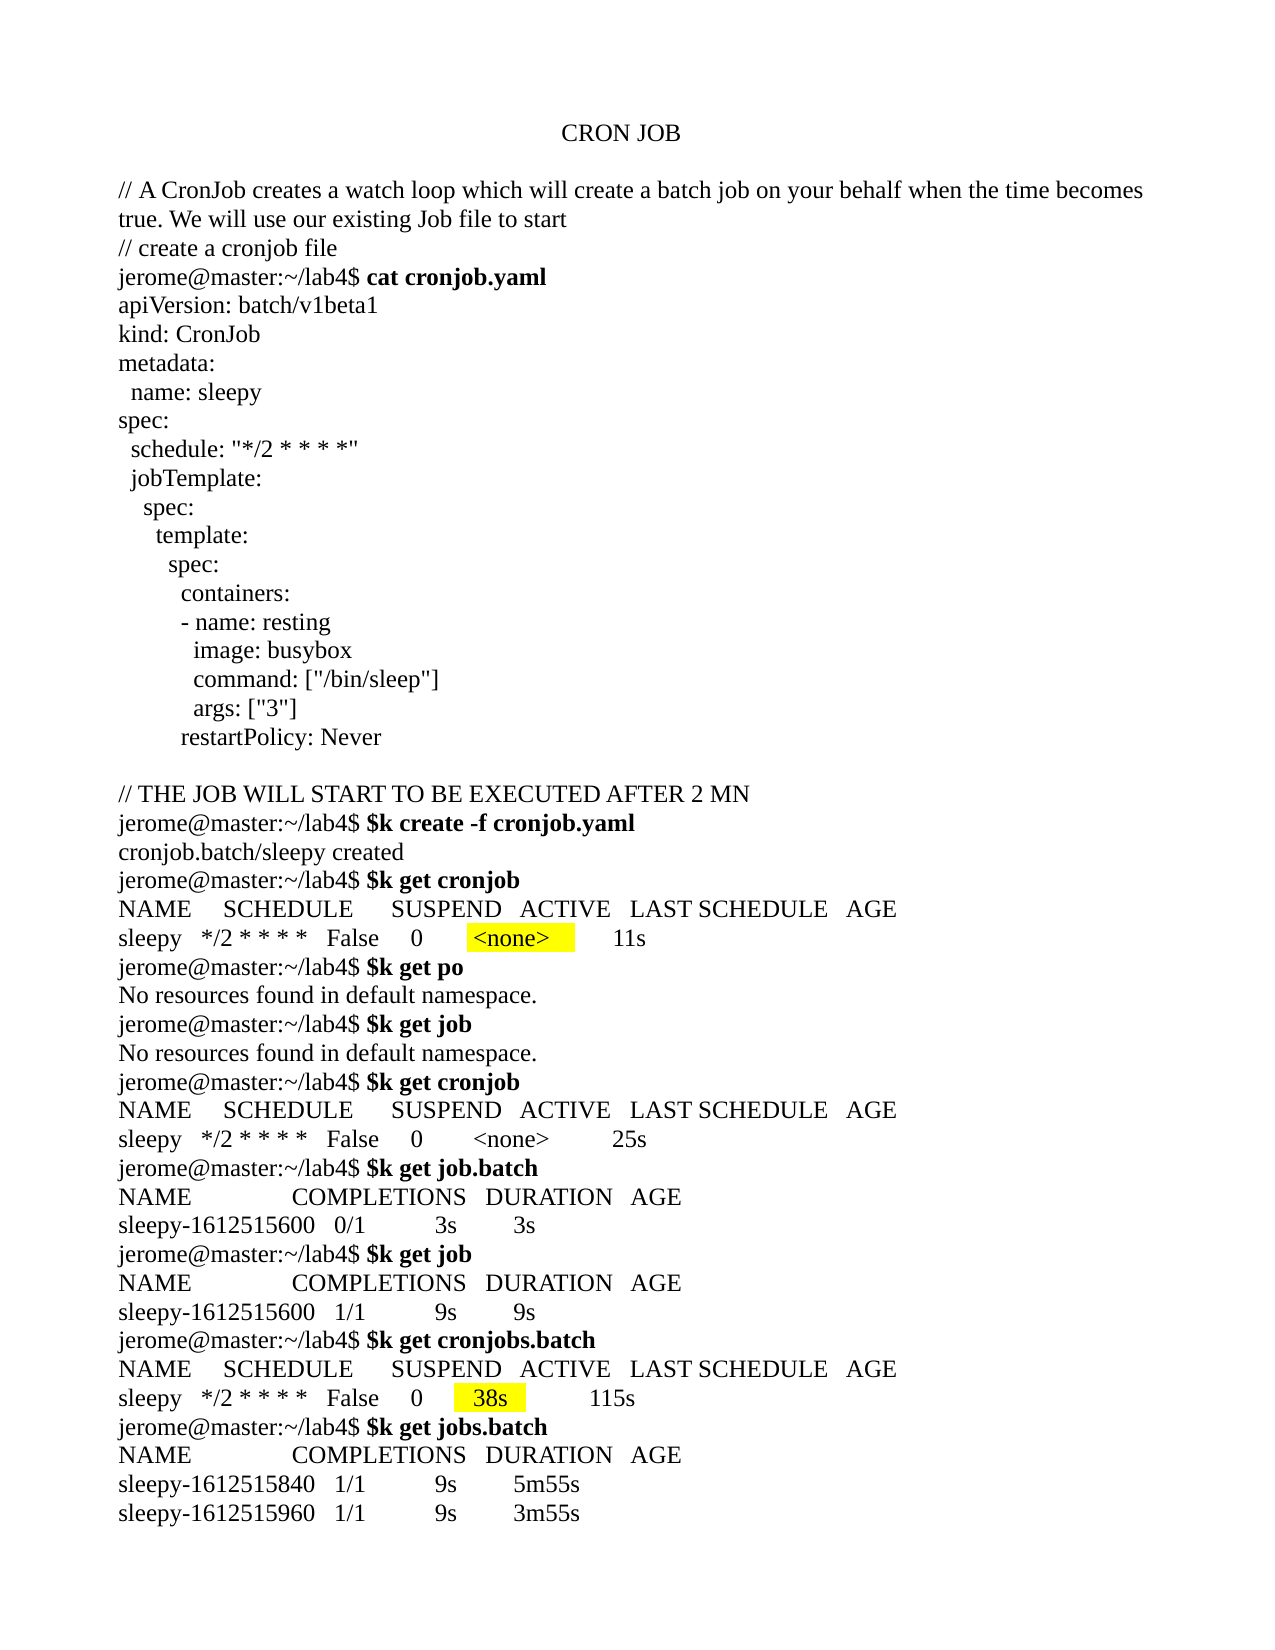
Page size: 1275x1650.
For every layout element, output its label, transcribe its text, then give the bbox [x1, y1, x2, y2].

text sleepy */2 * * * * False 0 <none> 25s [118, 1124, 1157, 1153]
text NAME SCHEDULE SUSPEND ACTIVE LAST SCHEDULE AGE [118, 894, 1157, 923]
text // THE JOB WILL START TO BE EXECUTED AFTER 2 MN [118, 779, 1157, 808]
text image: busybox [118, 636, 1157, 664]
text sleepy-1612515600 0/1 3s 3s [118, 1211, 1157, 1239]
text metadata: [118, 348, 1157, 377]
text // A CronJob creates a watch loop which will create a batch job on your behalf when the time becomes true. We will use our existing Job file to start [118, 176, 1157, 233]
text sleepy-1612515840 1/1 9s 5m55s [118, 1469, 1157, 1498]
text spec: [118, 549, 1157, 578]
text template: [118, 521, 1157, 549]
text No resources found in default namespace. [118, 1038, 1157, 1067]
text NAME SCHEDULE SUSPEND ACTIVE LAST SCHEDULE AGE [118, 1354, 1157, 1383]
text restartPolicy: Never [118, 722, 1157, 751]
text apiVersion: batch/v1beta1 [118, 291, 1157, 319]
text sleepy */2 * * * * False 0 38s 115s [118, 1383, 1157, 1412]
text jerome@master:~/lab4$ $k create -f cronjob.yaml [118, 808, 1157, 837]
text kind: CronJob [118, 319, 1157, 348]
text NAME COMPLETIONS DURATION AGE [118, 1182, 1157, 1211]
text name: sleepy [118, 377, 1157, 406]
text sleepy-1612515600 1/1 9s 9s [118, 1297, 1157, 1326]
text - name: resting [118, 607, 1157, 636]
text jerome@master:~/lab4$ $k get cronjob [118, 866, 1157, 894]
text cronjob.batch/sleepy created [118, 837, 1157, 866]
text NAME SCHEDULE SUSPEND ACTIVE LAST SCHEDULE AGE [118, 1096, 1157, 1124]
text sleepy */2 * * * * False 0 <none> 11s [118, 923, 1157, 952]
text spec: [118, 492, 1157, 521]
text jobTemplate: [118, 463, 1157, 492]
text containers: [118, 578, 1157, 607]
text No resources found in default namespace. [118, 981, 1157, 1009]
text // create a cronjob file [118, 233, 1157, 262]
text NAME COMPLETIONS DURATION AGE [118, 1268, 1157, 1297]
text jerome@master:~/lab4$ $k get jobs.batch [118, 1412, 1157, 1441]
text CRON JOB [118, 118, 1157, 147]
text sleepy-1612515960 1/1 9s 3m55s [118, 1498, 1157, 1527]
text jerome@master:~/lab4$ $k get cronjob [118, 1067, 1157, 1096]
text jerome@master:~/lab4$ $k get job [118, 1009, 1157, 1038]
text jerome@master:~/lab4$ $k get job.batch [118, 1153, 1157, 1182]
text spec: [118, 406, 1157, 434]
text args: ["3"] [118, 693, 1157, 722]
text command: ["/bin/sleep"] [118, 664, 1157, 693]
text jerome@master:~/lab4$ $k get po [118, 952, 1157, 981]
text jerome@master:~/lab4$ cat cronjob.yaml [118, 262, 1157, 291]
text NAME COMPLETIONS DURATION AGE [118, 1441, 1157, 1469]
text jerome@master:~/lab4$ $k get cronjobs.batch [118, 1326, 1157, 1354]
text jerome@master:~/lab4$ $k get job [118, 1239, 1157, 1268]
text schedule: "*/2 * * * *" [118, 434, 1157, 463]
